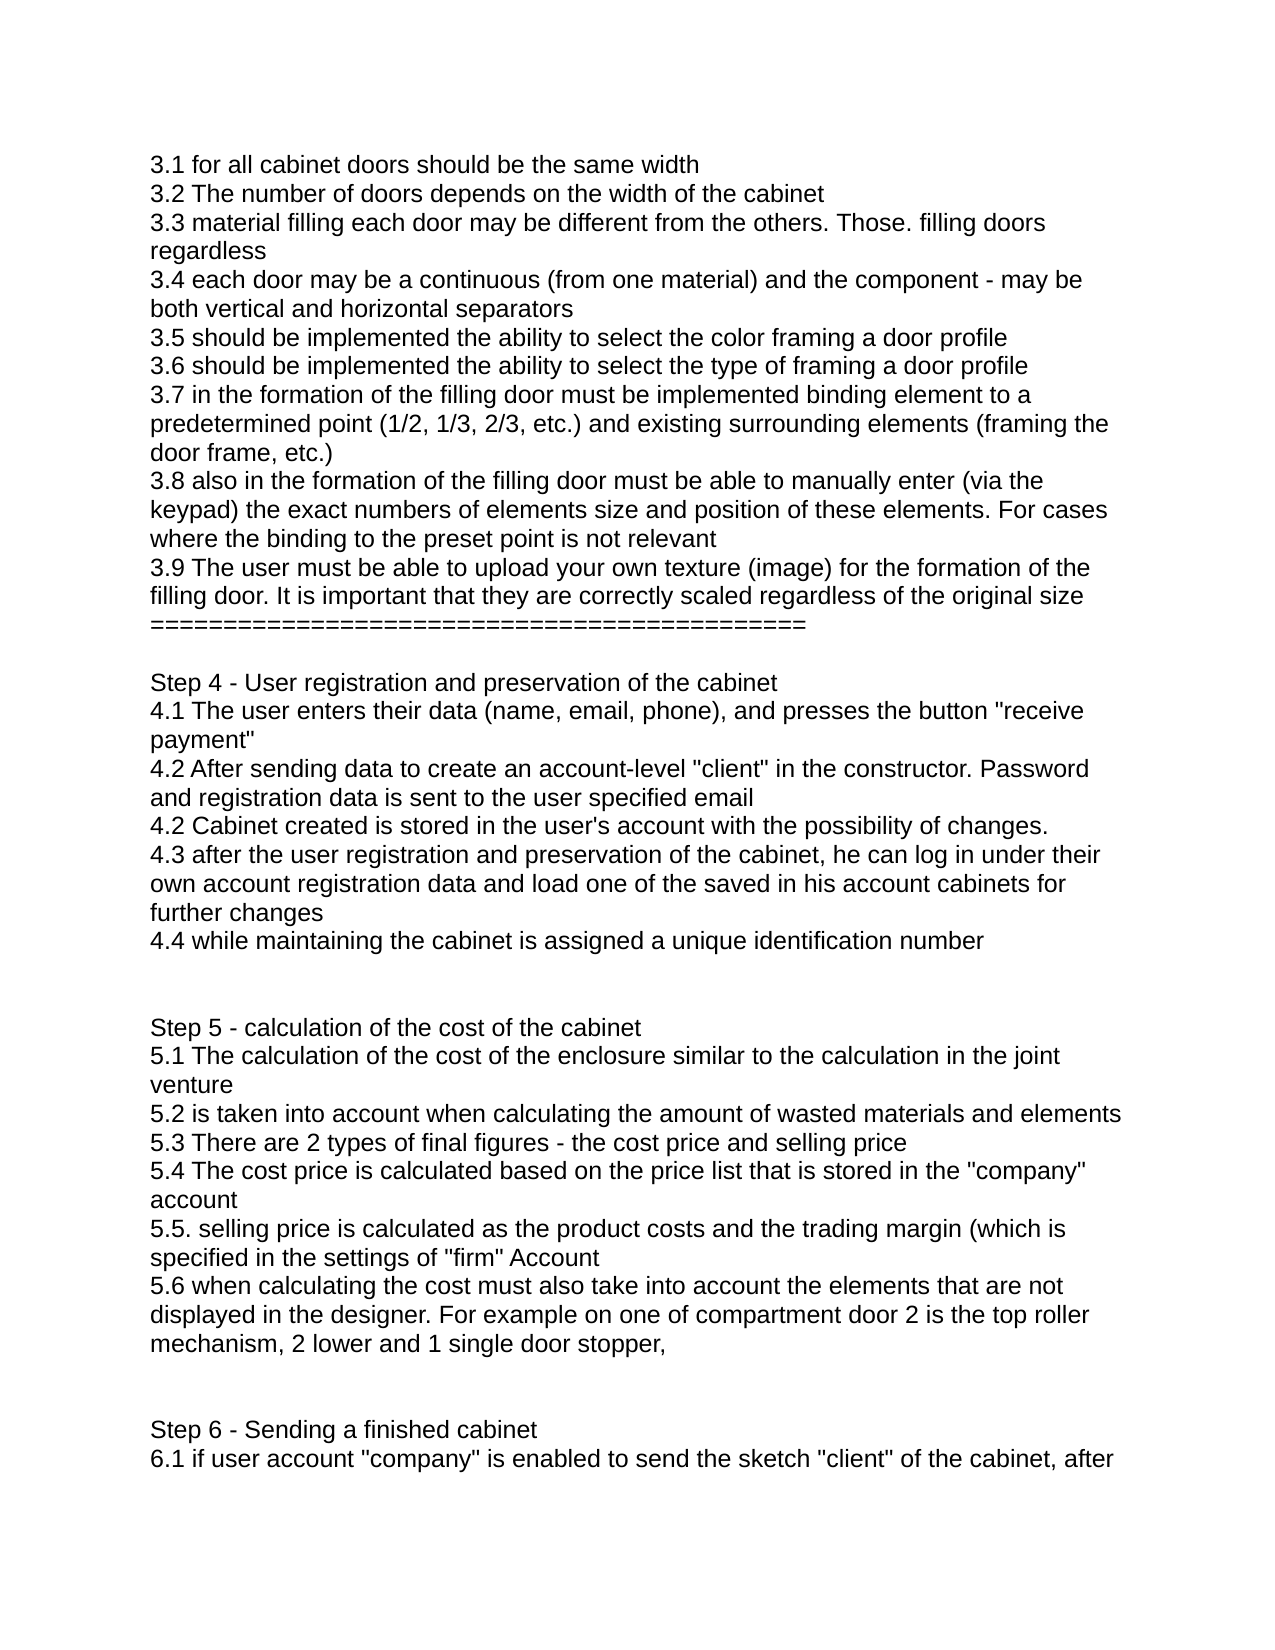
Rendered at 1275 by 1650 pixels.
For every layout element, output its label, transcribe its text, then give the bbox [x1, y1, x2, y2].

text 5.4 The cost price is calculated based on the price list that is stored in the "company" account [150, 1156, 1125, 1214]
text 5.5. selling price is calculated as the product costs and the trading margin (which is specified in the settings of "firm" Account [150, 1214, 1125, 1271]
text 4.3 after the user registration and preservation of the cabinet, he can log in under their own account registration data and load one of the saved in his account cabinets for further changes [150, 840, 1125, 926]
text 3.7 in the formation of the filling door must be implemented binding element to a predetermined point (1/2, 1/3, 2/3, etc.) and existing surrounding elements (framing the door frame, etc.) [150, 380, 1125, 466]
text 5.2 is taken into account when calculating the amount of wasted materials and elements [150, 1099, 1125, 1127]
text 3.3 material filling each door may be different from the others. Those. filling doors regardless [150, 207, 1125, 265]
text 5.6 when calculating the cost must also take into account the elements that are not displayed in the designer. For example on one of compartment door 2 is the top roller mechanism, 2 lower and 1 single door stopper, [150, 1271, 1125, 1357]
text 4.4 while maintaining the cabinet is assigned a unique identification number [150, 926, 1125, 955]
text 3.9 The user must be able to upload your own texture (image) for the formation of the filling door. It is important that they are correctly scaled regardless of the original size [150, 552, 1125, 610]
text 3.6 should be implemented the ability to select the type of framing a door profile [150, 351, 1125, 380]
text Step 5 - calculation of the cost of the cabinet [150, 1012, 1125, 1041]
text 3.8 also in the formation of the filling door must be able to manually enter (via the keypad) the exact numbers of elements size and position of these elements. For cases where the binding to the preset point is not relevant [150, 466, 1125, 552]
text 3.5 should be implemented the ability to select the color framing a door profile [150, 322, 1125, 351]
text 4.2 After sending data to create an account-level "client" in the constructor. Password and registration data is sent to the user specified email [150, 754, 1125, 811]
text 3.2 The number of doors depends on the width of the cabinet [150, 179, 1125, 207]
text ============================================= [150, 610, 1125, 639]
text 3.4 each door may be a continuous (from one material) and the component - may be both vertical and horizontal separators [150, 265, 1125, 322]
text 6.1 if user account "company" is enabled to send the sketch "client" of the cabinet, after [150, 1444, 1125, 1472]
text Step 6 - Sending a finished cabinet [150, 1415, 1125, 1444]
text 5.3 There are 2 types of final figures - the cost price and selling price [150, 1127, 1125, 1156]
text 5.1 The calculation of the cost of the enclosure similar to the calculation in the joint venture [150, 1041, 1125, 1099]
text Step 4 - User registration and preservation of the cabinet [150, 667, 1125, 696]
text 4.1 The user enters their data (name, email, phone), and presses the button "receive payment" [150, 696, 1125, 754]
text 4.2 Cabinet created is stored in the user's account with the possibility of changes. [150, 811, 1125, 840]
text 3.1 for all cabinet doors should be the same width [150, 150, 1125, 179]
